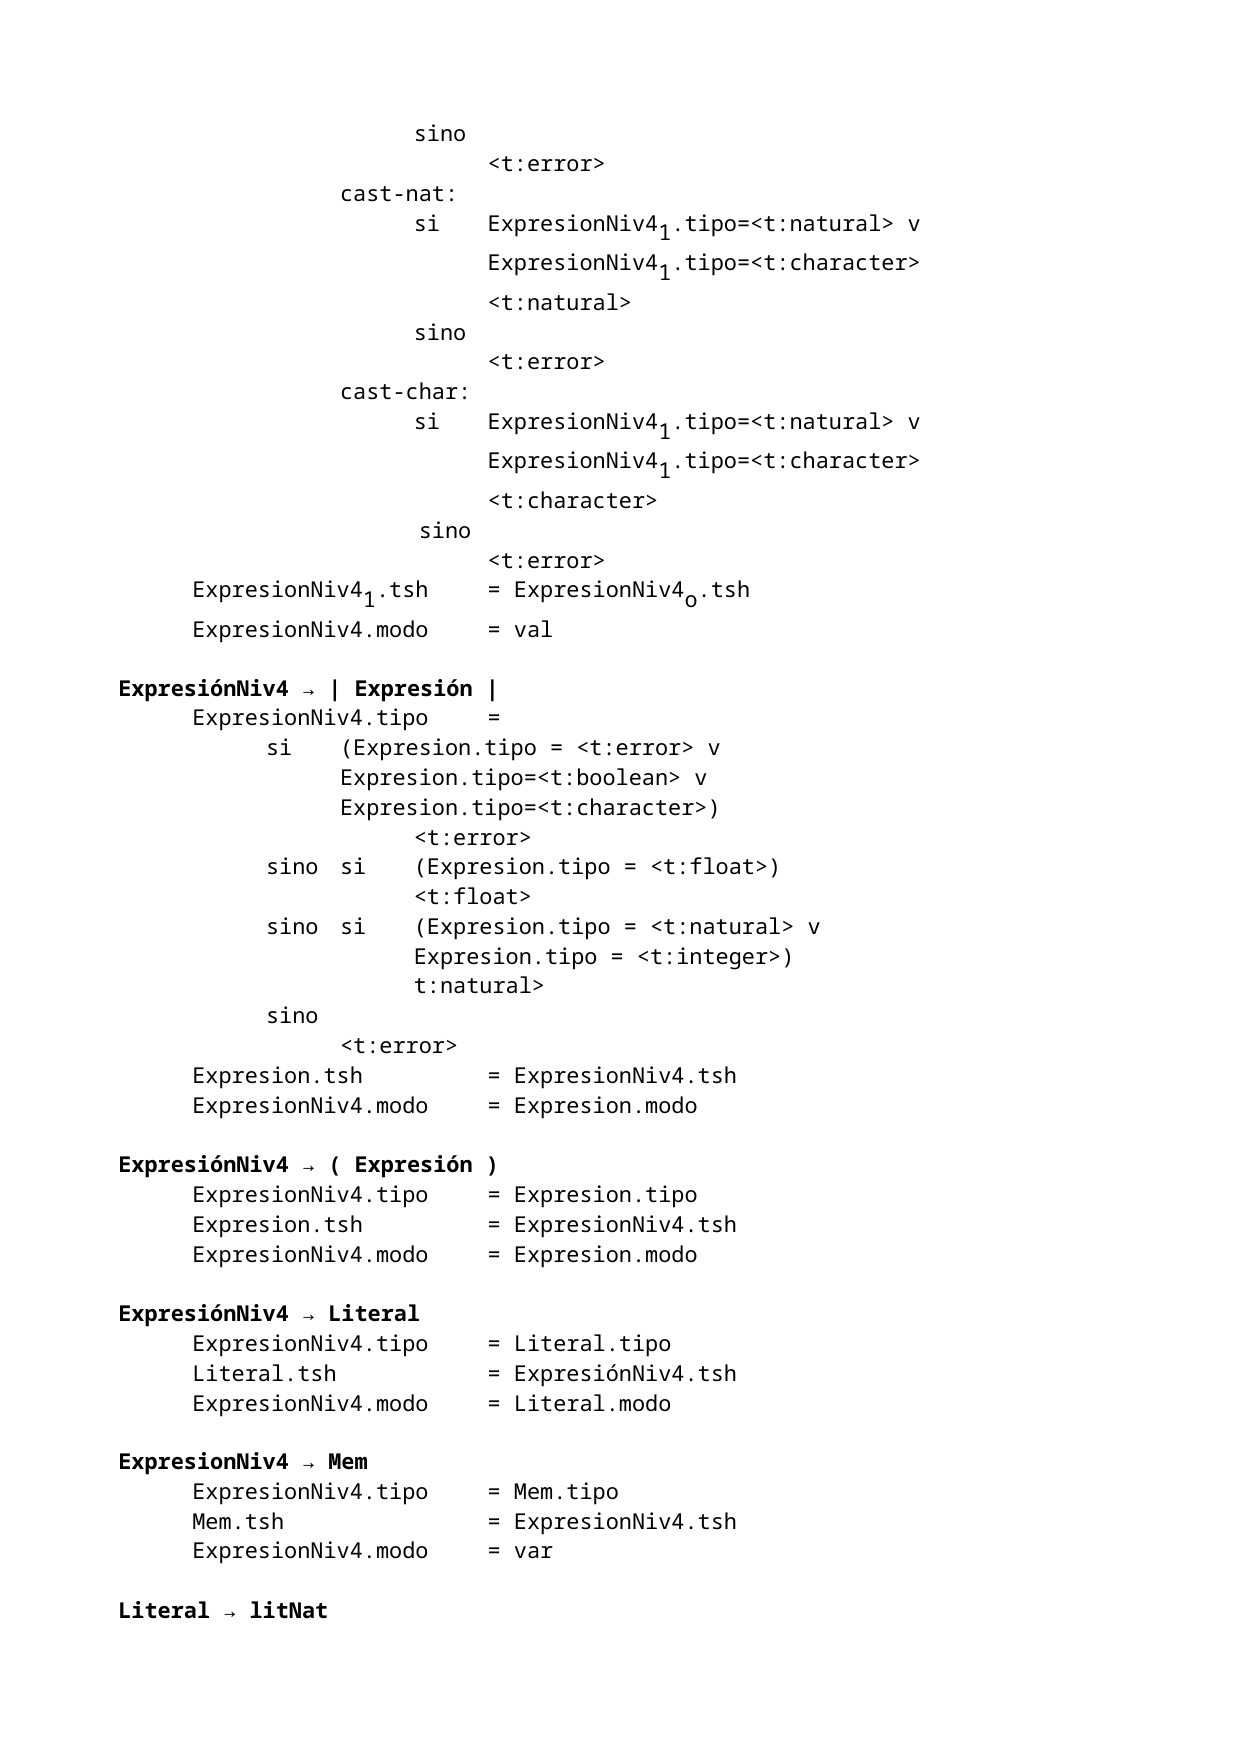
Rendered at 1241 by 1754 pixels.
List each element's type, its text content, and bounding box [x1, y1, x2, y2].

text <t:error> [118, 821, 1122, 851]
text ExpresionNiv4.modo = var [118, 1535, 1122, 1565]
text sino [118, 118, 1122, 148]
text <t:error> [118, 1030, 1122, 1060]
text ExpresionNiv41.tsh = ExpresionNiv4o.tsh [118, 574, 1122, 614]
text t:natural> [118, 970, 1122, 1000]
text si ExpresionNiv41.tipo=<t:natural> v ExpresionNiv41.tipo=<t:character> [118, 406, 1122, 485]
text sino si (Expresion.tipo = <t:float>) [118, 851, 1122, 881]
text sino [118, 316, 1122, 346]
text <t:character> [118, 485, 1122, 515]
text Expresion.tsh = ExpresionNiv4.tsh [118, 1060, 1122, 1089]
text cast-char: [118, 376, 1122, 406]
text <t:error> [118, 544, 1122, 574]
text sino [118, 1000, 1122, 1030]
text <t:natural> [118, 287, 1122, 316]
text ExpresionNiv4.modo = Expresion.modo [118, 1238, 1122, 1268]
text cast-nat: [118, 178, 1122, 207]
text Expresion.tipo=<t:boolean> v [118, 762, 1122, 792]
text <t:error> [118, 346, 1122, 376]
text <t:error> [118, 148, 1122, 178]
text ExpresiónNiv4 → Literal [118, 1298, 1122, 1328]
text si (Expresion.tipo = <t:error> v [118, 732, 1122, 762]
text ExpresionNiv4.tipo = Expresion.tipo [118, 1179, 1122, 1209]
text ExpresionNiv4.modo = Expresion.modo [118, 1089, 1122, 1119]
text Expresion.tipo = <t:integer>) [118, 941, 1122, 970]
text ExpresiónNiv4 → | Expresión | [118, 672, 1122, 702]
text <t:float> [118, 881, 1122, 911]
text Expresion.tipo=<t:character>) [118, 792, 1122, 821]
text sino si (Expresion.tipo = <t:natural> v [118, 911, 1122, 941]
text ExpresionNiv4.tipo = [118, 702, 1122, 732]
text Mem.tsh = ExpresionNiv4.tsh [118, 1506, 1122, 1535]
text ExpresionNiv4.tipo = Mem.tipo [118, 1476, 1122, 1506]
text Literal.tsh = ExpresiónNiv4.tsh [118, 1358, 1122, 1387]
text ExpresionNiv4 → Mem [118, 1446, 1122, 1476]
text sino [118, 515, 1122, 544]
text Literal → litNat [118, 1595, 1122, 1625]
text ExpresionNiv4.modo = val [118, 614, 1122, 644]
text ExpresiónNiv4 → ( Expresión ) [118, 1149, 1122, 1179]
text Expresion.tsh = ExpresionNiv4.tsh [118, 1209, 1122, 1238]
text si ExpresionNiv41.tipo=<t:natural> v ExpresionNiv41.tipo=<t:character> [118, 207, 1122, 287]
text ExpresionNiv4.modo = Literal.modo [118, 1387, 1122, 1417]
text ExpresionNiv4.tipo = Literal.tipo [118, 1328, 1122, 1358]
